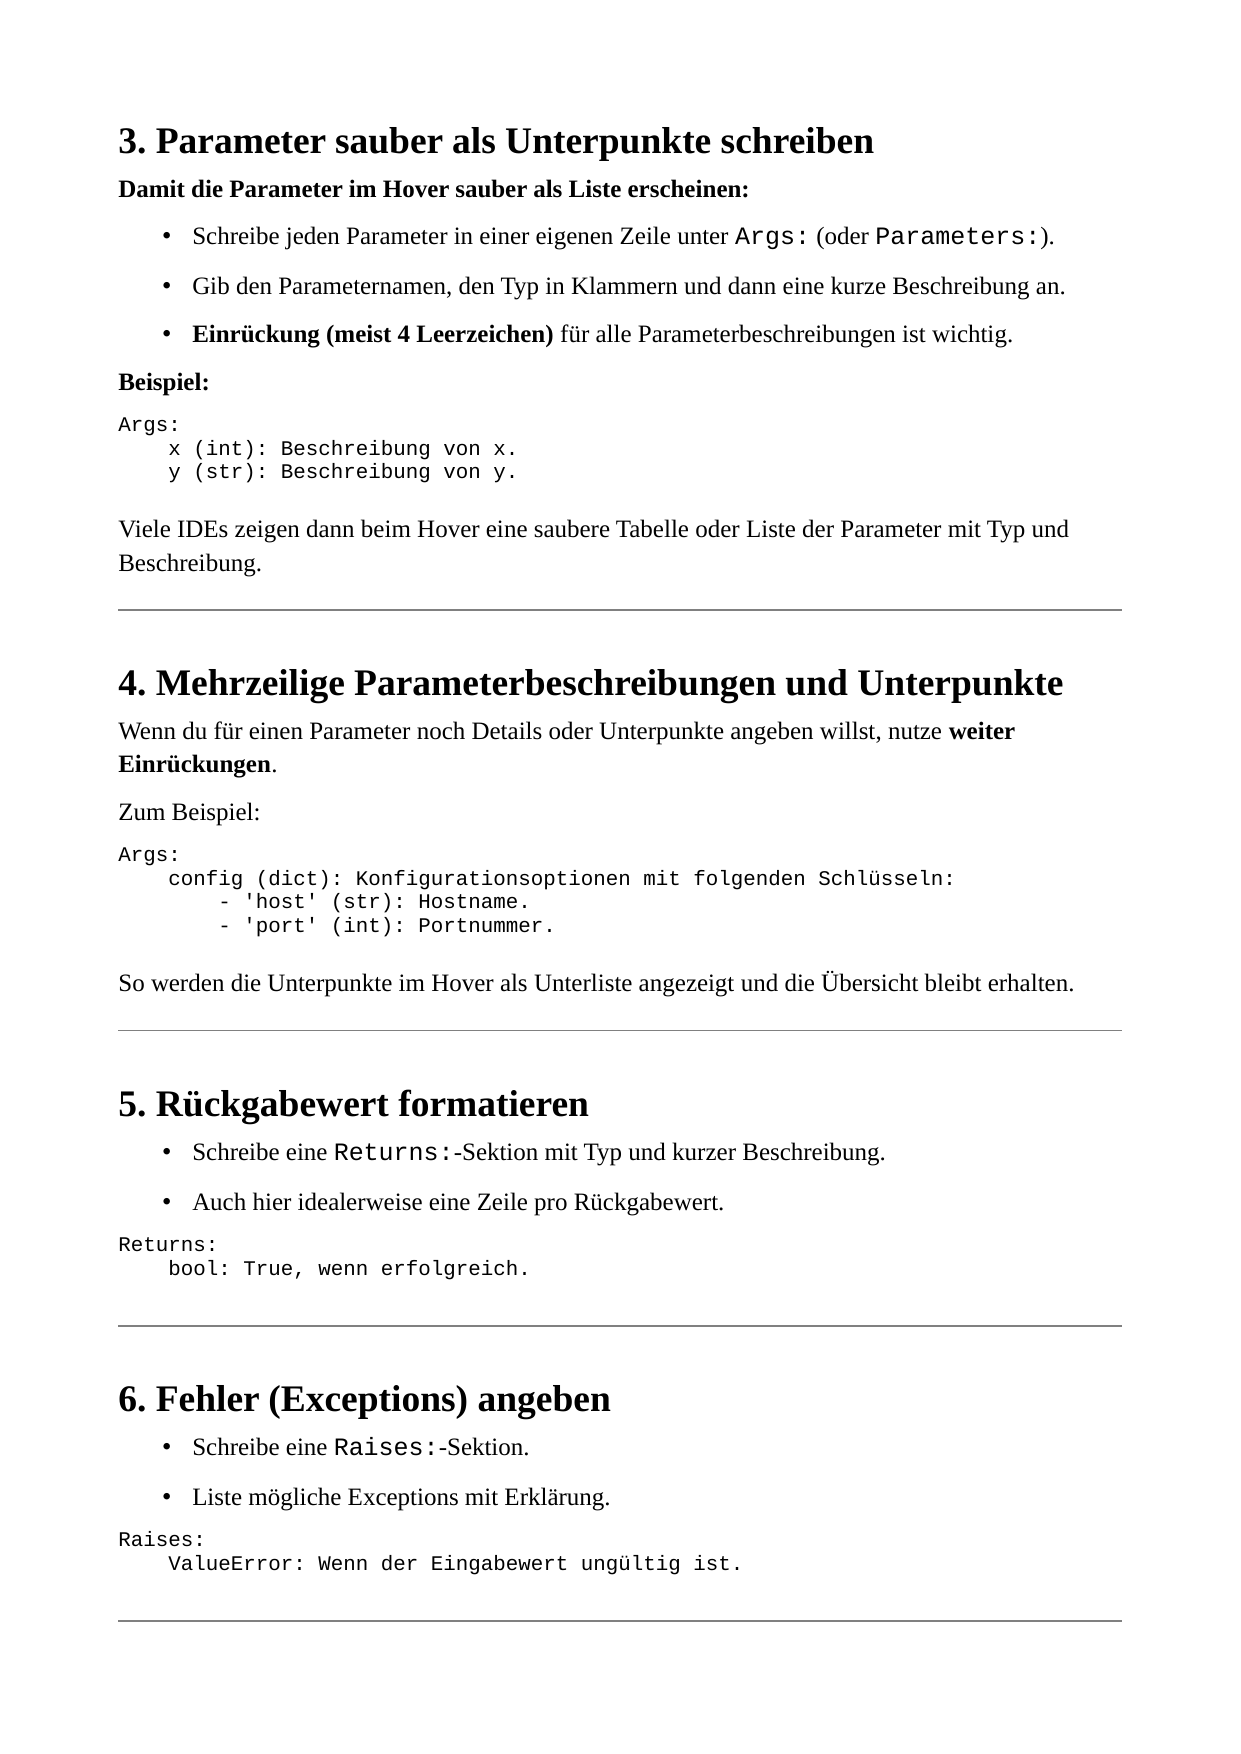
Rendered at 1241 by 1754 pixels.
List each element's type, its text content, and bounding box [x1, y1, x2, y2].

list Gib den Parameternamen, den Typ in Klammern und dann eine kurze Beschreibung an. [162, 271, 1122, 300]
text Viele IDEs zeigen dann beim Hover eine saubere Tabelle oder Liste der Parameter mit Typ und Beschreibung. [118, 514, 1122, 576]
text So werden die Unterpunkte im Hover als Unterliste angezeigt und die Übersicht bleibt erhalten. [118, 968, 1122, 997]
text Wenn du für einen Parameter noch Details oder Unterpunkte angeben willst, nutze weiter Einrückungen. [118, 716, 1122, 778]
text Zum Beispiel: [118, 797, 1122, 825]
text bool: True, wenn erfolgreich. [118, 1258, 1122, 1281]
text x (int): Beschreibung von x. [118, 438, 1122, 461]
subtitle 5. Rückgabewert formatieren [118, 1081, 1122, 1124]
list Auch hier idealerweise eine Zeile pro Rückgabewert. [162, 1187, 1122, 1215]
text ValueError: Wenn der Eingabewert ungültig ist. [118, 1553, 1122, 1577]
text - 'host' (str): Hostname. [118, 891, 1122, 915]
subtitle 6. Fehler (Exceptions) angeben [118, 1376, 1122, 1419]
subtitle 4. Mehrzeilige Parameterbeschreibungen und Unterpunkte [118, 660, 1122, 703]
text Args: [118, 844, 1122, 868]
list Einrückung (meist 4 Leerzeichen) für alle Parameterbeschreibungen ist wichtig. [162, 319, 1122, 348]
list Schreibe eine Raises:-Sektion. [162, 1432, 1122, 1462]
text config (dict): Konfigurationsoptionen mit folgenden Schlüsseln: [118, 868, 1122, 891]
text Damit die Parameter im Hover sauber als Liste erscheinen: [118, 174, 1122, 202]
list Schreibe eine Returns:-Sektion mit Typ und kurzer Beschreibung. [162, 1137, 1122, 1167]
list Liste mögliche Exceptions mit Erklärung. [162, 1482, 1122, 1510]
subtitle 3. Parameter sauber als Unterpunkte schreiben [118, 118, 1122, 161]
text y (str): Beschreibung von y. [118, 461, 1122, 485]
text Args: [118, 414, 1122, 438]
text Returns: [118, 1234, 1122, 1258]
text Raises: [118, 1529, 1122, 1553]
list Schreibe jeden Parameter in einer eigenen Zeile unter Args: (oder Parameters:). [162, 221, 1122, 252]
text Beispiel: [118, 367, 1122, 395]
text - 'port' (int): Portnummer. [118, 915, 1122, 939]
